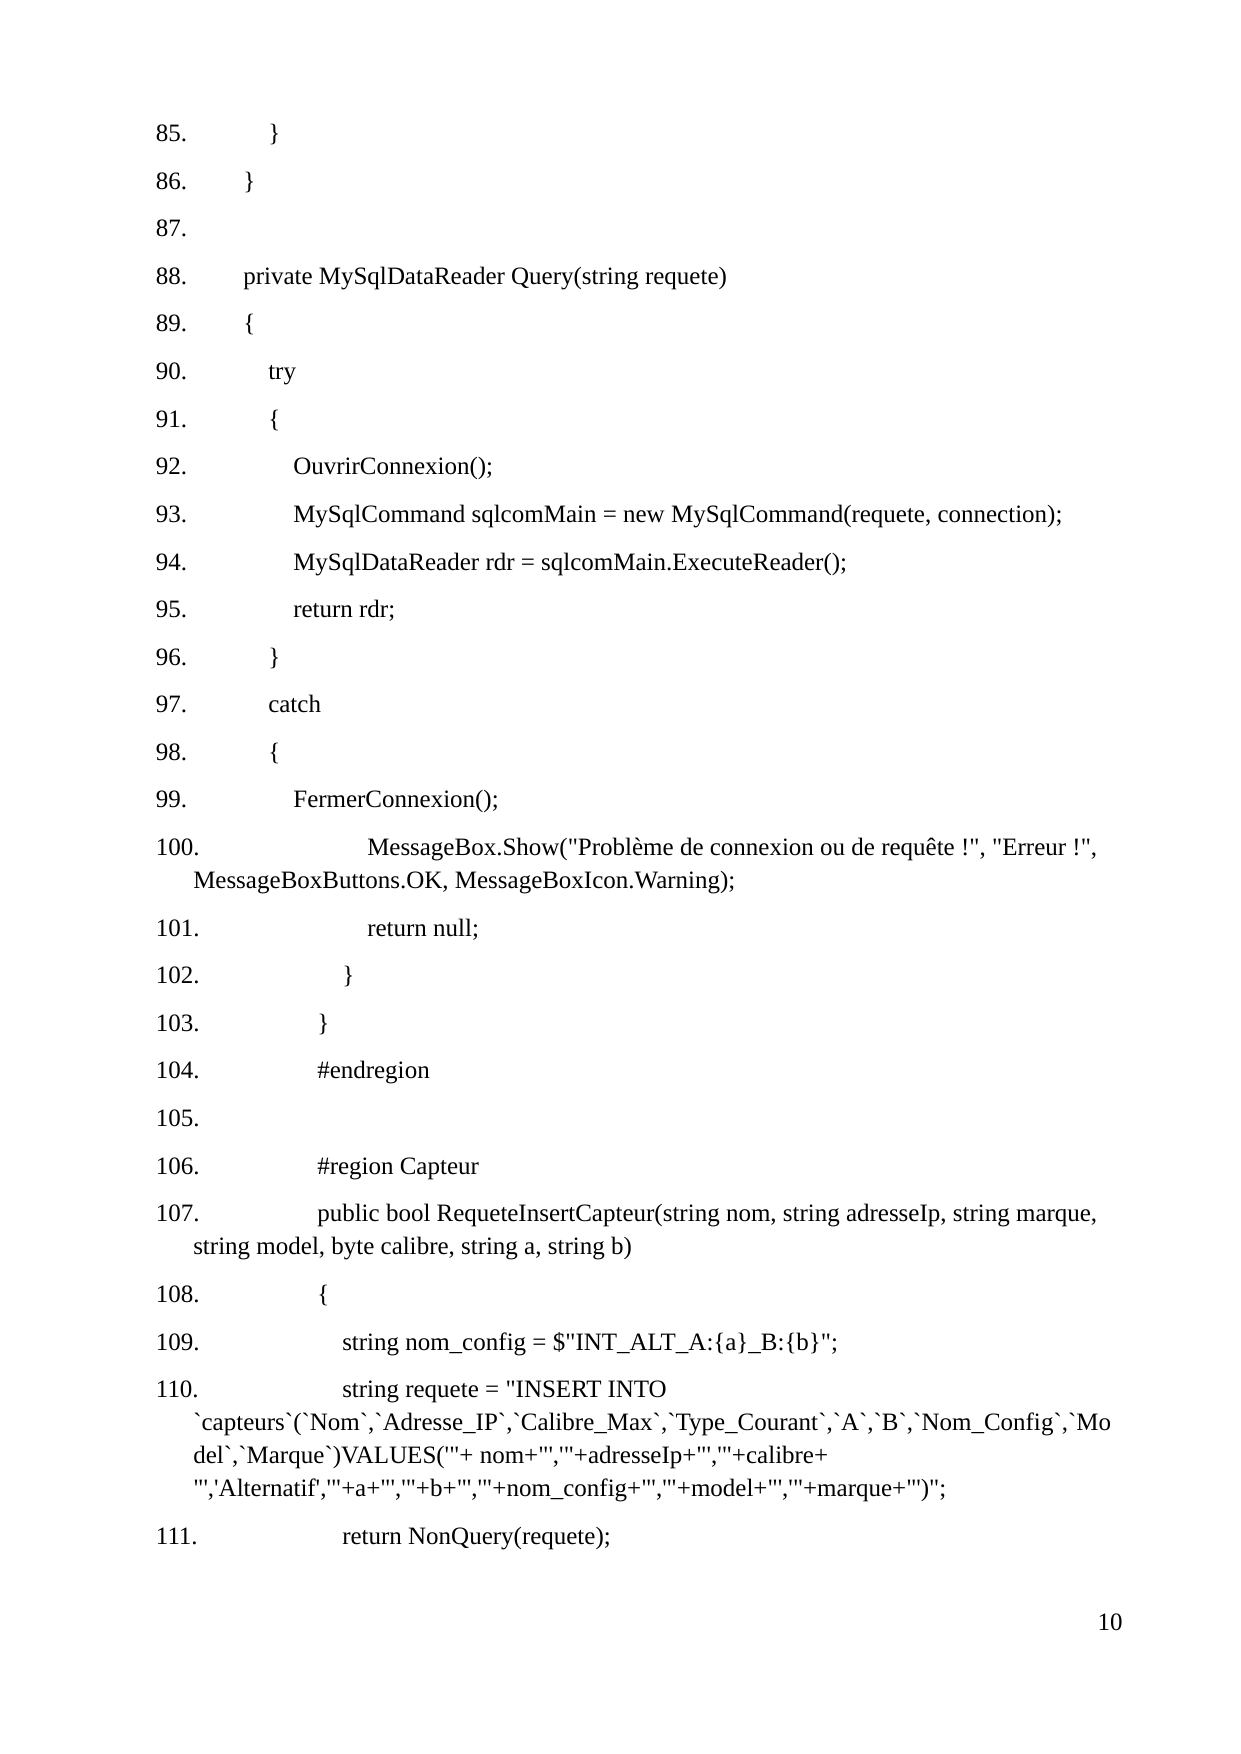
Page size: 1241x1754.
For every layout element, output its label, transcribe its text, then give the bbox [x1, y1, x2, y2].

list MySqlCommand sqlcomMain = new MySqlCommand(requete, connection); [156, 499, 1122, 528]
list } [156, 118, 1122, 147]
list MessageBox.Show("Problème de connexion ou de requête !", "Erreur !", MessageBoxButtons.OK, MessageBoxIcon.Warning); [156, 832, 1122, 894]
list } [156, 166, 1122, 194]
list return null; [156, 913, 1122, 942]
list { [156, 1279, 1122, 1308]
list return rdr; [156, 594, 1122, 623]
list FermerConnexion(); [156, 784, 1122, 813]
list OuvrirConnexion(); [156, 451, 1122, 480]
list try [156, 356, 1122, 385]
list } [156, 960, 1122, 989]
list #endregion [156, 1056, 1122, 1084]
list { [156, 308, 1122, 337]
list MySqlDataReader rdr = sqlcomMain.ExecuteReader(); [156, 547, 1122, 575]
list #region Capteur [156, 1151, 1122, 1179]
list } [156, 642, 1122, 671]
list return NonQuery(requete); [156, 1521, 1122, 1550]
list string nom_config = $"INT_ALT_A:{a}_B:{b}"; [156, 1327, 1122, 1355]
list catch [156, 689, 1122, 718]
list } [156, 1008, 1122, 1037]
list public bool RequeteInsertCapteur(string nom, string adresseIp, string marque, string model, byte calibre, string a, string b) [156, 1198, 1122, 1260]
list { [156, 404, 1122, 432]
list string requete = "INSERT INTO `capteurs`(`Nom`,`Adresse_IP`,`Calibre_Max`,`Type_Courant`,`A`,`B`,`Nom_Config`,`Model`,`Marque`)VALUES('"+ nom+"','"+adresseIp+"','"+calibre+ "','Alternatif','"+a+"','"+b+"','"+nom_config+"','"+model+"','"+marque+"')"; [156, 1374, 1122, 1502]
list private MySqlDataReader Query(string requete) [156, 261, 1122, 290]
list { [156, 737, 1122, 766]
